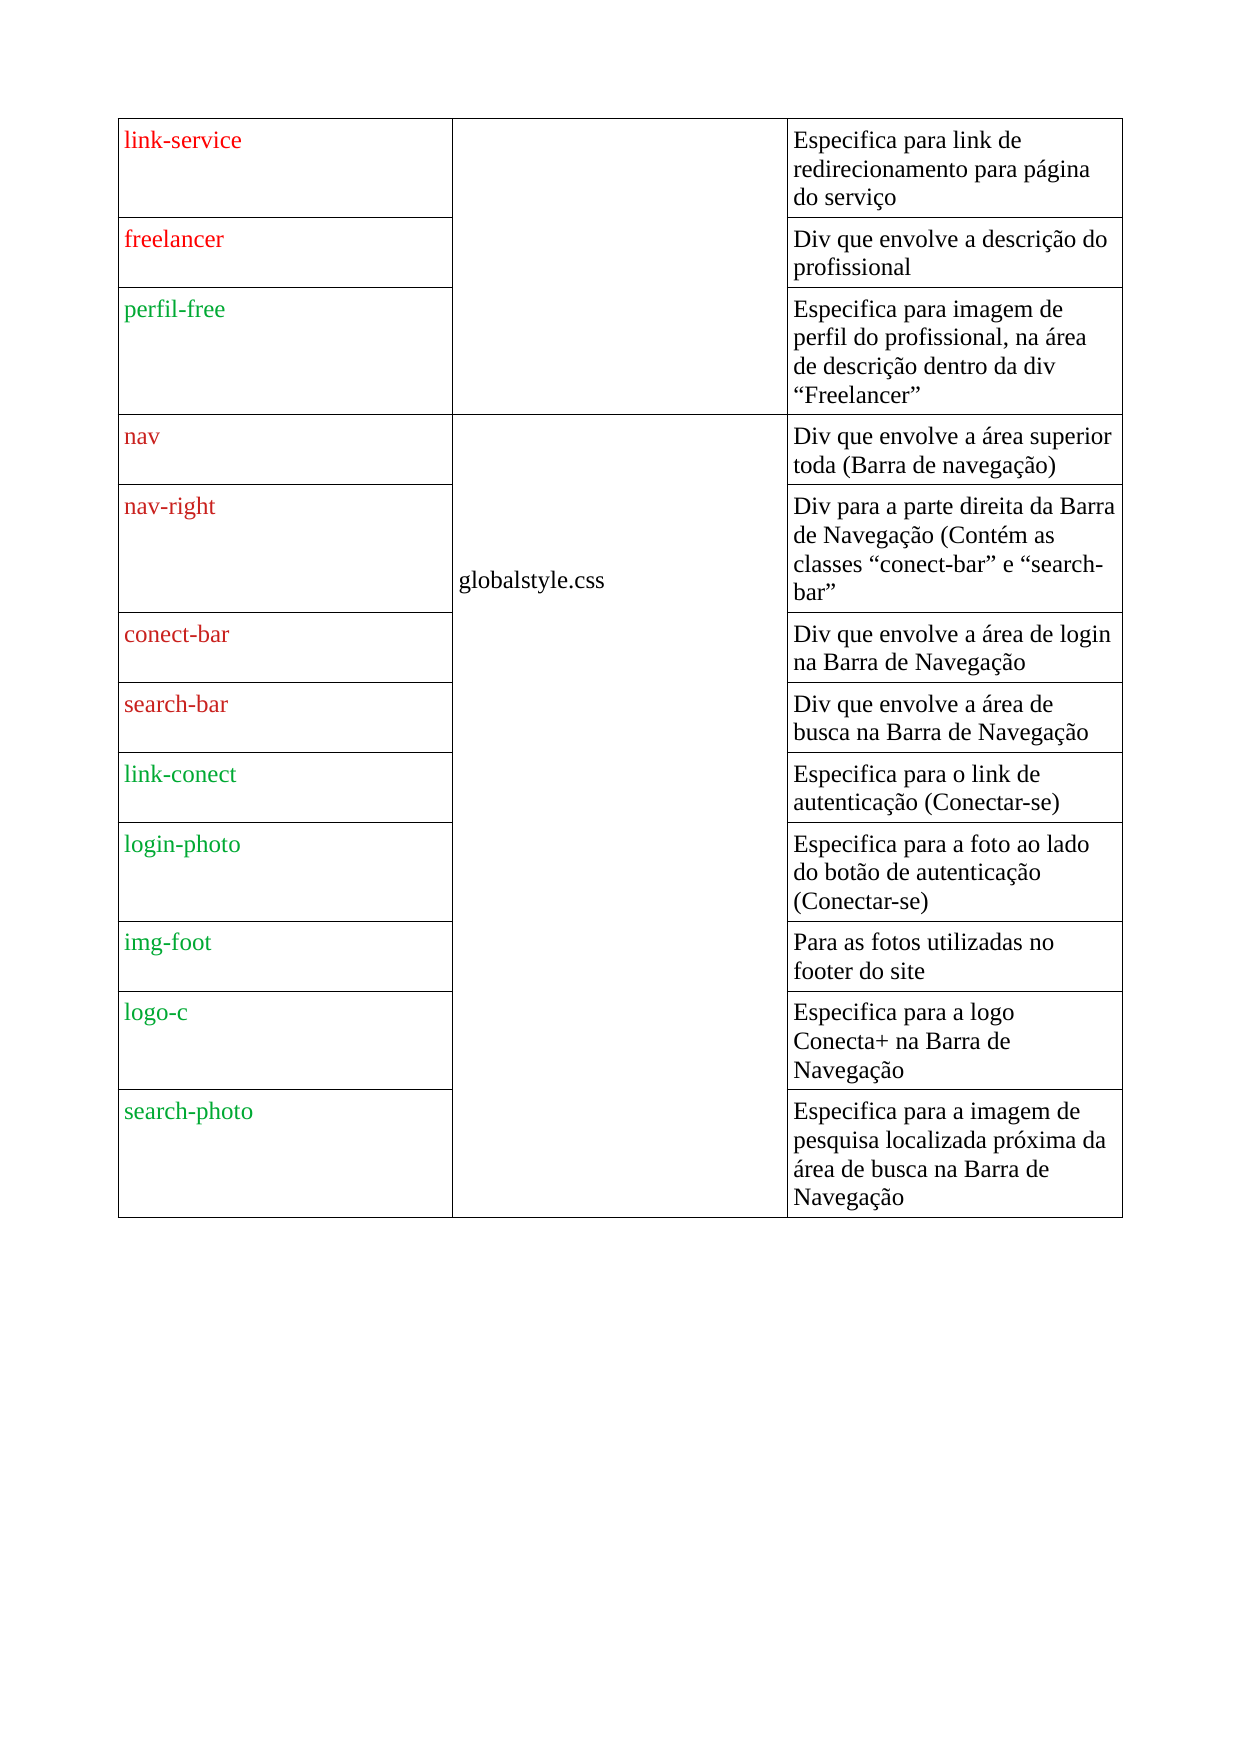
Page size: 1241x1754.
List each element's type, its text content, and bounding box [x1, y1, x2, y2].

table_cell nav-right [119, 485, 452, 612]
table_cell Div para a parte direita da Barra de Navegação (Contém as classes “conect-bar” e “search-bar” [788, 485, 1122, 612]
table_cell Div que envolve a descrição do profissional [788, 218, 1122, 287]
table_cell link-conect [119, 753, 452, 822]
table_cell freelancer [119, 218, 452, 287]
table_cell globalstyle.css [453, 415, 787, 1217]
table_cell logo-c [119, 992, 452, 1089]
table_cell Especifica para a imagem de pesquisa localizada próxima da área de busca na Barra de Navegação [788, 1090, 1122, 1217]
table_cell Especifica para link de redirecionamento para página do serviço [788, 119, 1122, 217]
table_cell Div que envolve a área de busca na Barra de Navegação [788, 683, 1122, 752]
table_cell Div que envolve a área de login na Barra de Navegação [788, 613, 1122, 682]
table_cell Para as fotos utilizadas no footer do site [788, 922, 1122, 991]
table_cell Especifica para imagem de perfil do profissional, na área de descrição dentro da div “Freelancer” [788, 288, 1122, 414]
table_cell Especifica para a logo Conecta+ na Barra de Navegação [788, 992, 1122, 1089]
table_cell Especifica para o link de autenticação (Conectar-se) [788, 753, 1122, 822]
table_cell link-service [119, 119, 452, 217]
table_cell Div que envolve a área superior toda (Barra de navegação) [788, 415, 1122, 484]
table_cell img-foot [119, 922, 452, 991]
table_cell login-photo [119, 823, 452, 921]
table_cell search-photo [119, 1090, 452, 1217]
table_cell perfil-free [119, 288, 452, 414]
table_cell nav [119, 415, 452, 484]
table_cell conect-bar [119, 613, 452, 682]
table_cell Especifica para a foto ao lado do botão de autenticação (Conectar-se) [788, 823, 1122, 921]
table_cell search-bar [119, 683, 452, 752]
